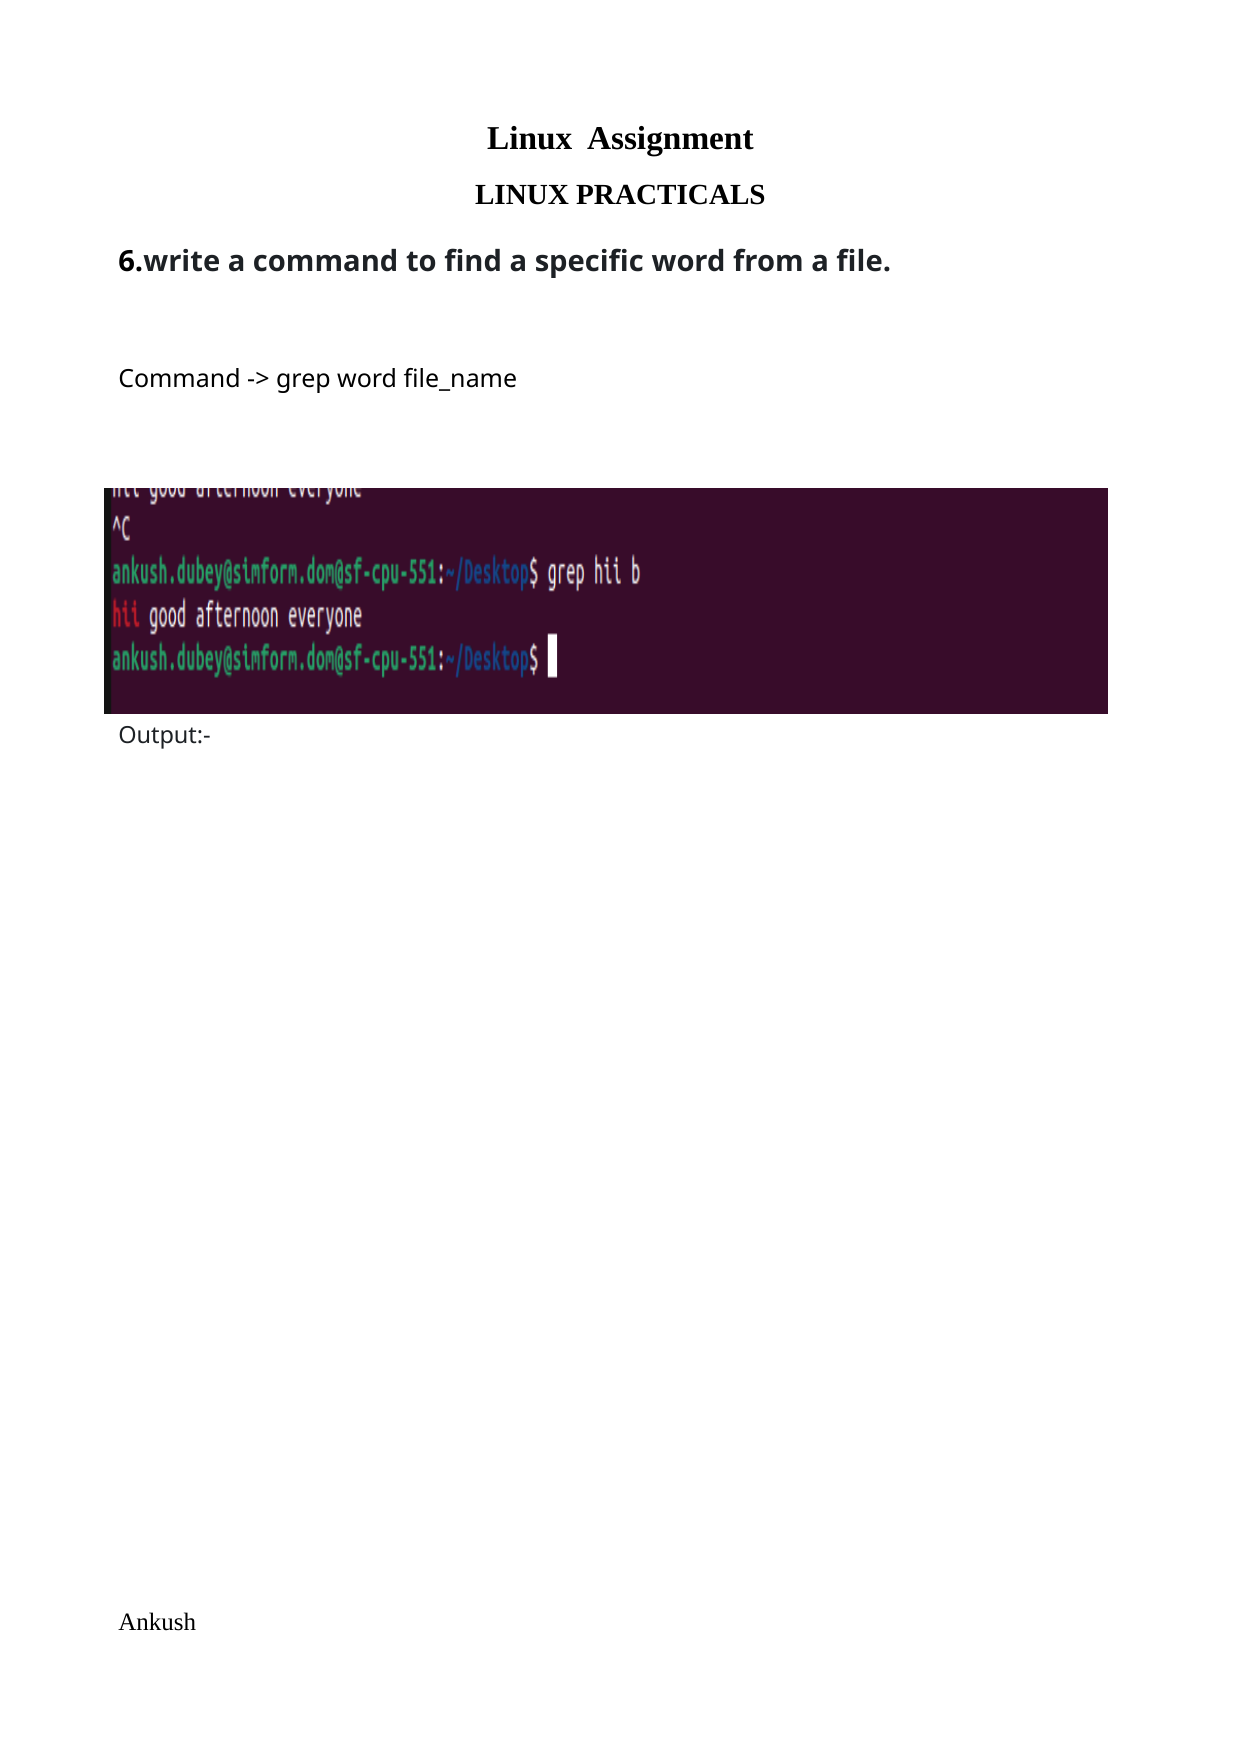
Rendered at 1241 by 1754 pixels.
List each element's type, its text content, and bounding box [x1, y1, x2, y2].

text Command -> grep word file_name [118, 360, 1122, 394]
picture [104, 488, 1108, 714]
text Output:- [118, 468, 1122, 751]
text 6.write a command to find a specific word from a file. [118, 240, 1122, 279]
